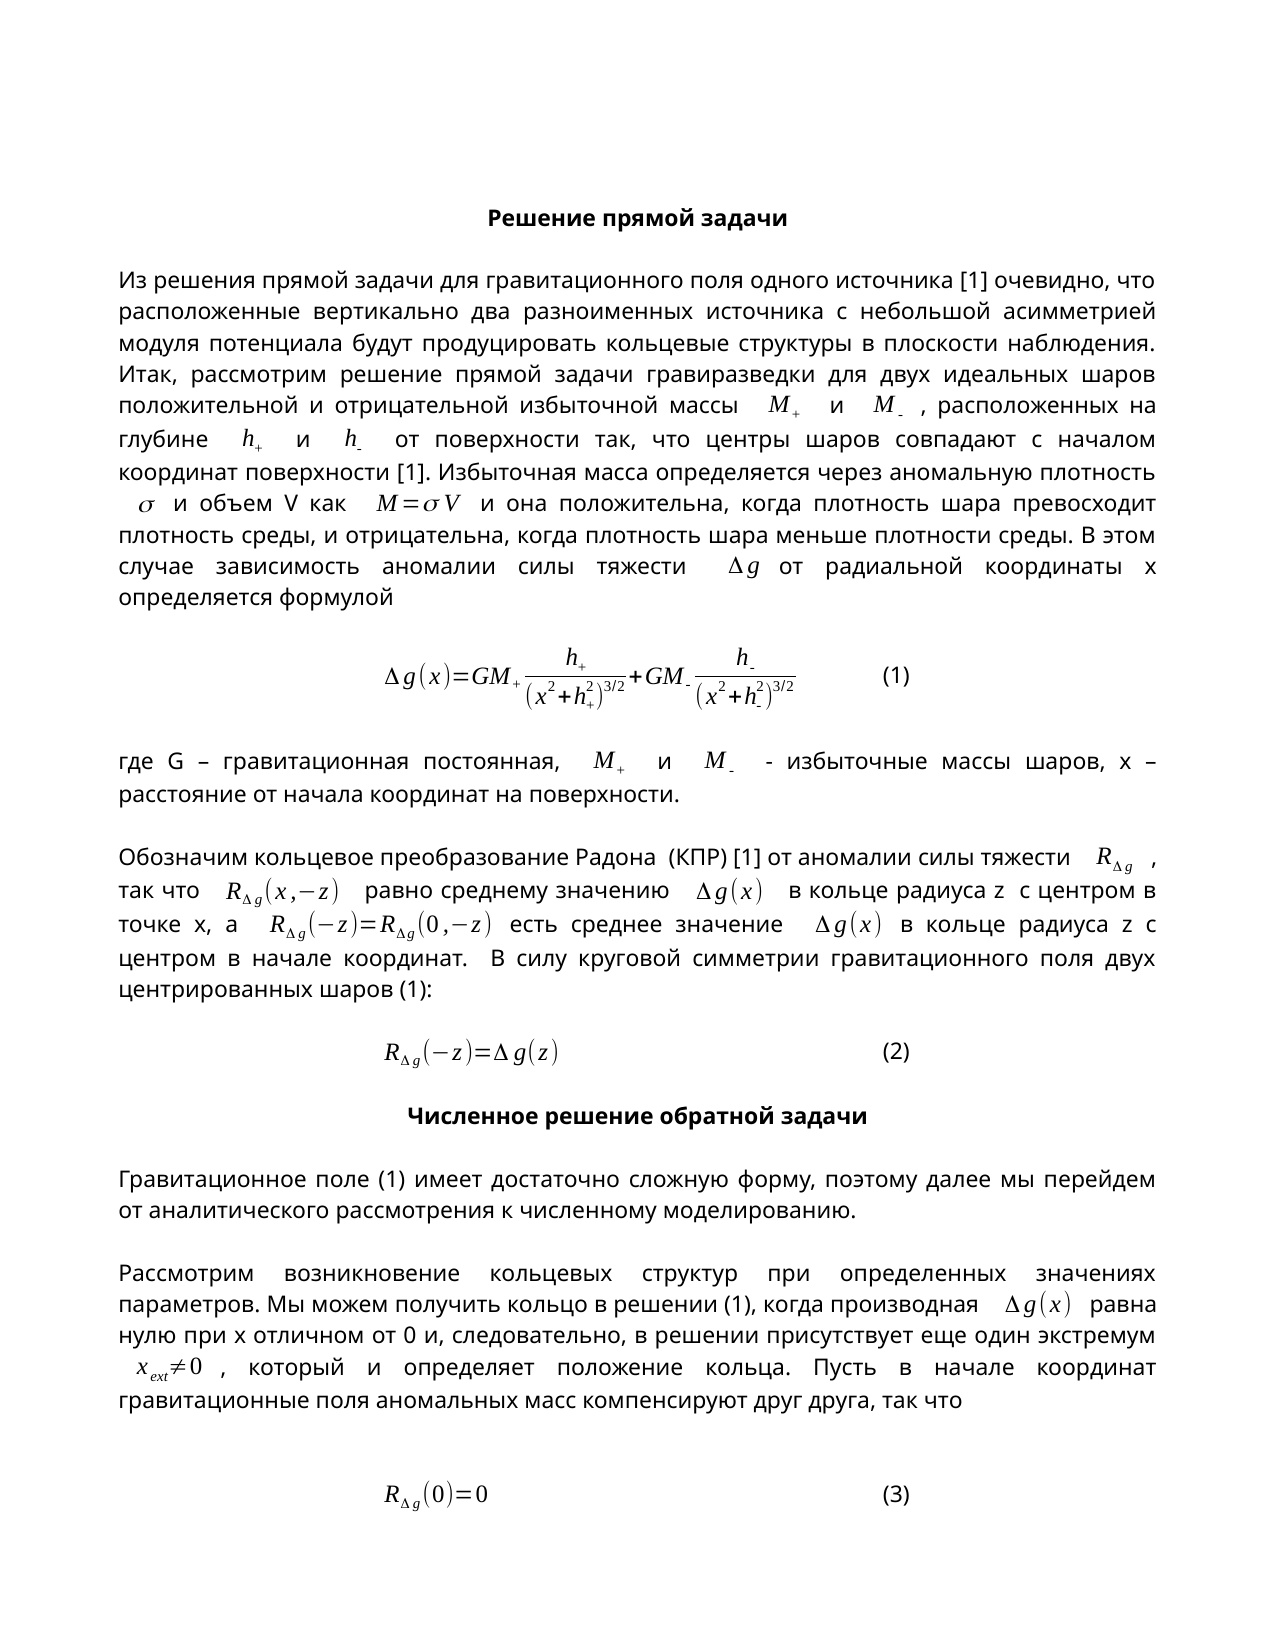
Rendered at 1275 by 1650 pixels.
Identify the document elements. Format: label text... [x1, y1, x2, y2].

text (2) [118, 1035, 1157, 1069]
text Из решения прямой задачи для гравитационного поля одного источника [1] очевидно, что расположенные вертикально два разноименных источника с небольшой асимметрией модуля потенциала будут продуцировать кольцевые структуры в плоскости наблюдения. Итак, рассмотрим решение прямой задачи гравиразведки для двух идеальных шаров положительной и отрицательной избыточной массы и , расположенных на глубине и от поверхности так, что центры шаров совпадают с началом координат поверхности [1]. Избыточная масса определяется через аномальную плотностьи объем V как и она положительна, когда плотность шара превосходит плотность среды, и отрицательна, когда плотность шара меньше плотности среды. В этом случае зависимость аномалии силы тяжести от радиальной координаты x определяется формулой [118, 264, 1157, 612]
text Решение прямой задачи [118, 201, 1157, 233]
text (3) [118, 1478, 1157, 1512]
text (1) [118, 643, 1157, 713]
text где G – гравитационная постоянная, и - избыточные массы шаров, x – расстояние от начала координат на поверхности. [118, 745, 1157, 809]
text Рассмотрим возникновение кольцевых структур при определенных значениях параметров. Мы можем получить кольцо в решении (1), когда производная равна нулю при x отличном от 0 и, следовательно, в решении присутствует еще один экстремум , который и определяет положение кольца. Пусть в начале координат гравитационные поля аномальных масс компенсируют друг друга, так что [118, 1256, 1157, 1415]
text Гравитационное поле (1) имеет достаточно сложную форму, поэтому далее мы перейдем от аналитического рассмотрения к численному моделированию. [118, 1163, 1157, 1225]
text Численное решение обратной задачи [118, 1100, 1157, 1131]
text Обозначим кольцевое преобразование Радона (КПР) [1] от аномалии силы тяжести , так что равно среднему значению в кольце радиуса z с центром в точке x, а есть среднее значение в кольце радиуса z с центром в начале координат. В силу круговой симметрии гравитационного поля двух центрированных шаров (1): [118, 841, 1157, 1004]
